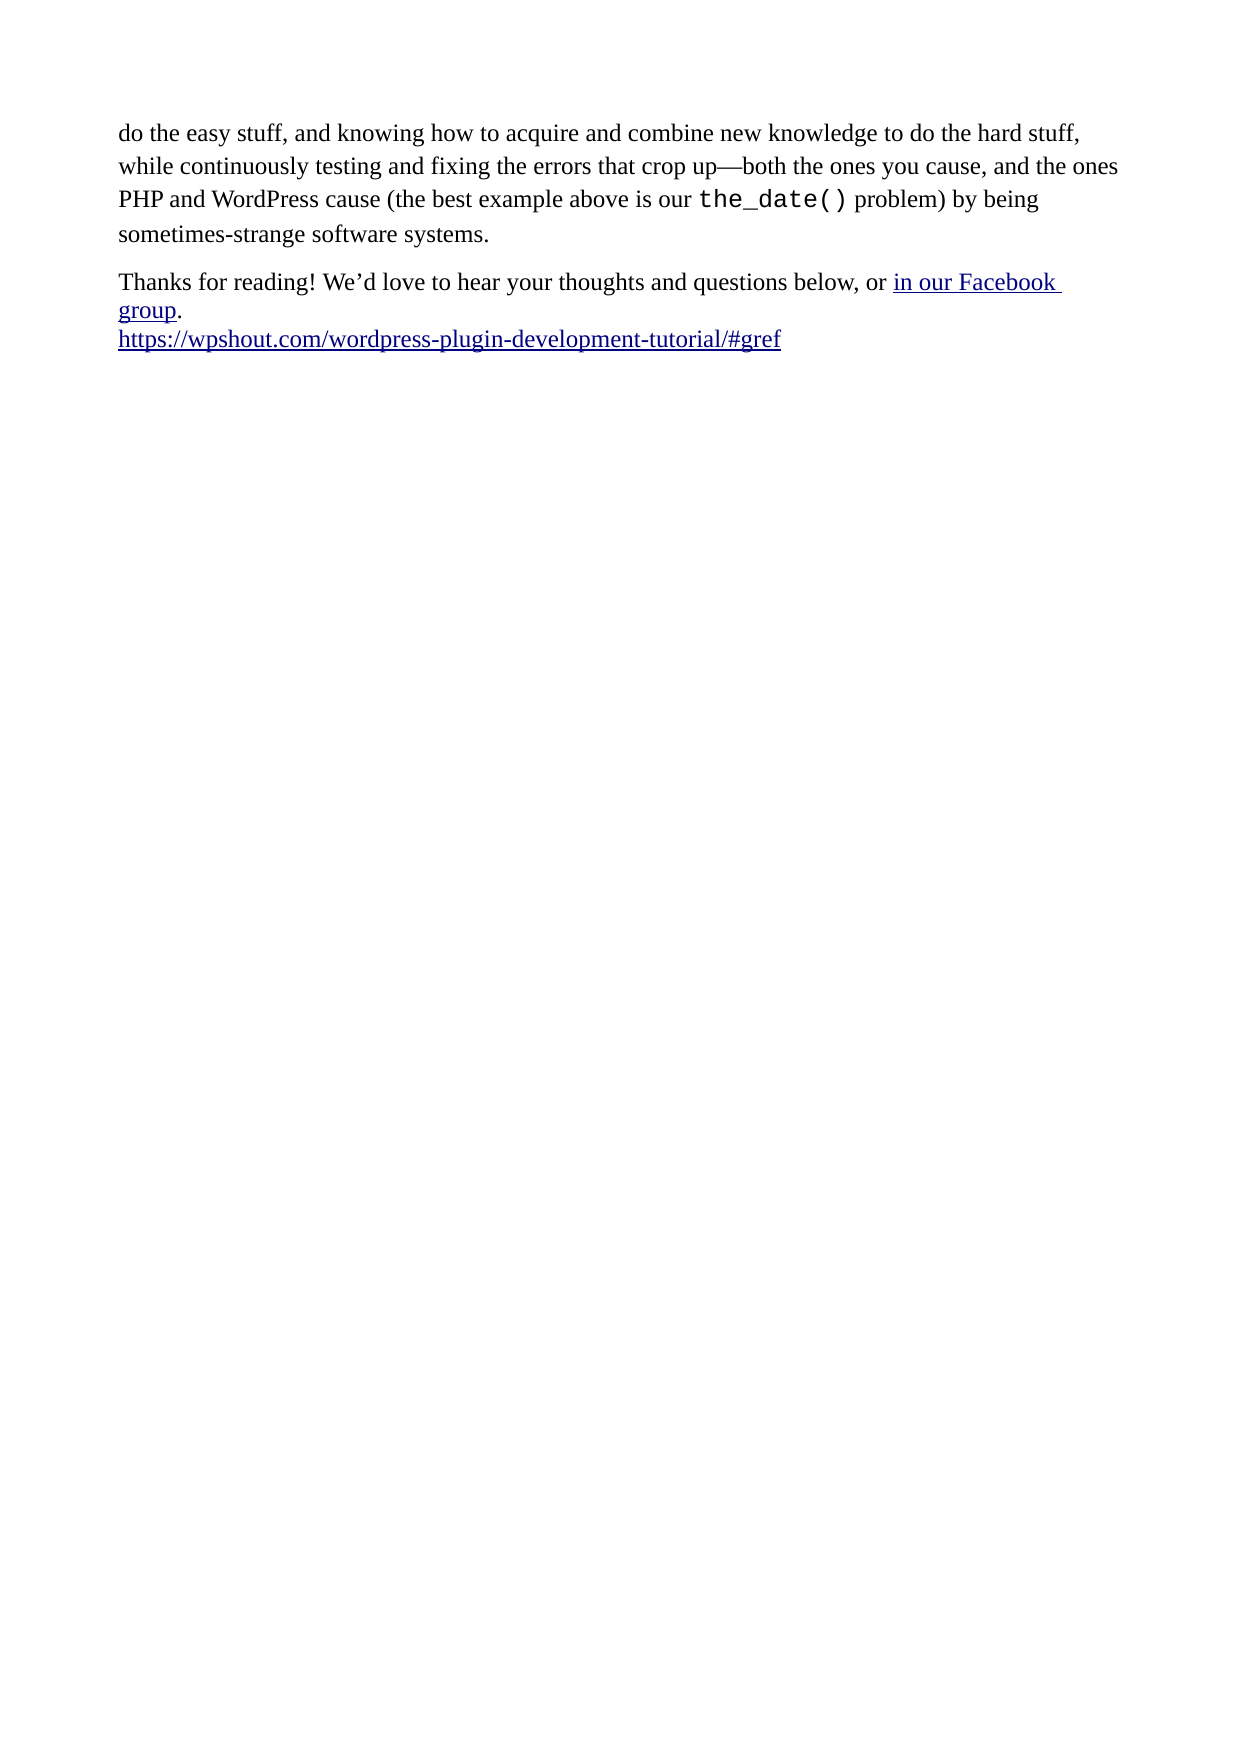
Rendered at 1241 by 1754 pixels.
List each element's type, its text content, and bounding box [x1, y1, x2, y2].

text Thanks for reading! We’d love to hear your thoughts and questions below, or in our Facebook group. [118, 267, 1122, 324]
text https://wpshout.com/wordpress-plugin-development-tutorial/#gref [118, 324, 1122, 353]
text do the easy stuff, and knowing how to acquire and combine new knowledge to do the hard stuff, while continuously testing and fixing the errors that crop up—both the ones you cause, and the ones PHP and WordPress cause (the best example above is our the_date() problem) by being sometimes-strange software systems. [118, 118, 1122, 248]
